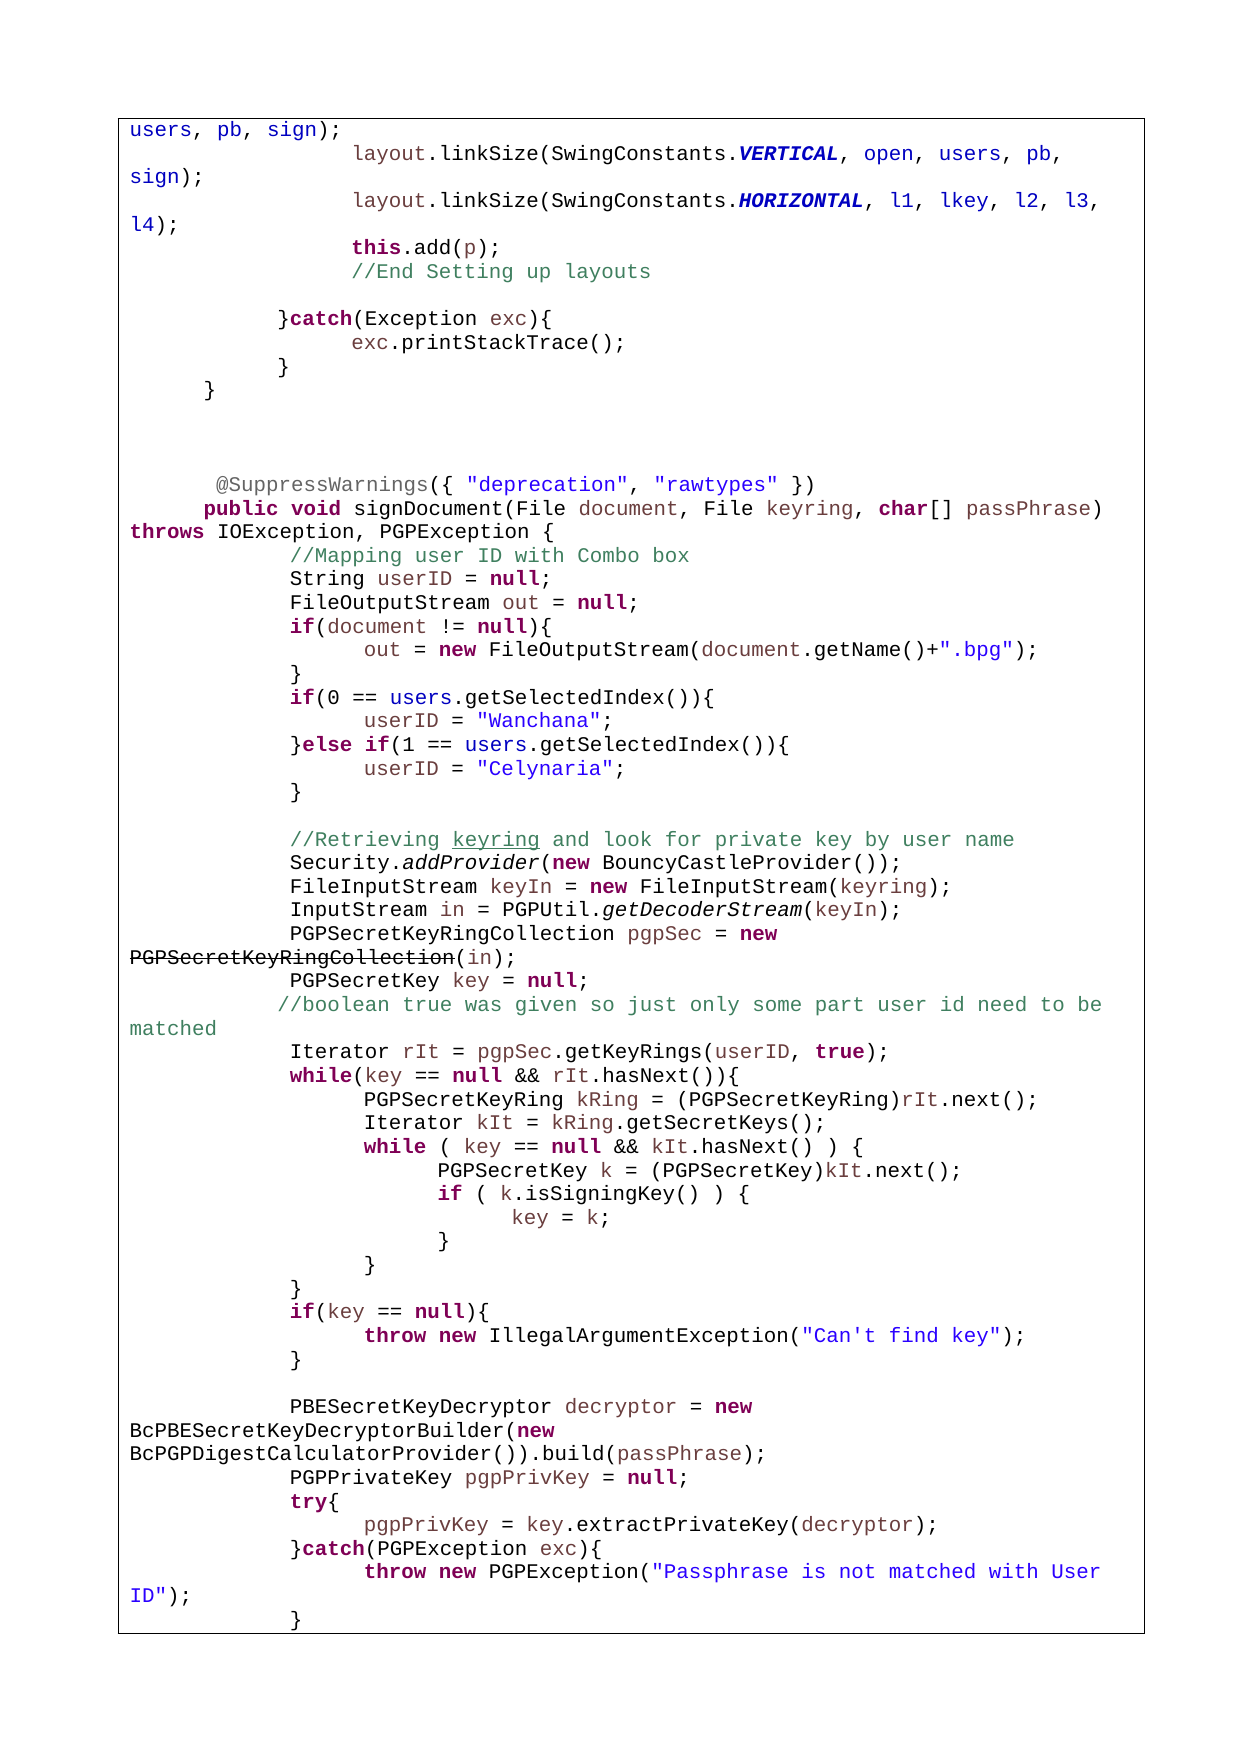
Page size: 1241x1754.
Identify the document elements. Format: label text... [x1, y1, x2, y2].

table_cell users, pb, sign); layout.linkSize(SwingConstants.VERTICAL, open, users, pb, sign); layout.linkSize(SwingConstants.HORIZONTAL, l1, lkey, l2, l3, l4); this.add(p); //End Setting up layouts }catch(Exception exc){ exc.printStackTrace(); } } @SuppressWarnings({ "deprecation", "rawtypes" }) public void signDocument(File document, File keyring, char[] passPhrase) throws IOException, PGPException { //Mapping user ID with Combo box String userID = null; FileOutputStream out = null; if(document != null){ out = new FileOutputStream(document.getName()+".bpg"); } if(0 == users.getSelectedIndex()){ userID = "Wanchana"; }else if(1 == users.getSelectedIndex()){ userID = "Celynaria"; } //Retrieving keyring and look for private key by user name Security.addProvider(new BouncyCastleProvider()); FileInputStream keyIn = new FileInputStream(keyring); InputStream in = PGPUtil.getDecoderStream(keyIn); PGPSecretKeyRingCollection pgpSec = new PGPSecretKeyRingCollection(in); PGPSecretKey key = null; //boolean true was given so just only some part user id need to be matched Iterator rIt = pgpSec.getKeyRings(userID, true); while(key == null && rIt.hasNext()){ PGPSecretKeyRing kRing = (PGPSecretKeyRing)rIt.next(); Iterator kIt = kRing.getSecretKeys(); while ( key == null && kIt.hasNext() ) { PGPSecretKey k = (PGPSecretKey)kIt.next(); if ( k.isSigningKey() ) { key = k; } } } if(key == null){ throw new IllegalArgumentException("Can't find key"); } PBESecretKeyDecryptor decryptor = new BcPBESecretKeyDecryptorBuilder(new BcPGPDigestCalculatorProvider()).build(passPhrase); PGPPrivateKey pgpPrivKey = null; try{ pgpPrivKey = key.extractPrivateKey(decryptor); }catch(PGPException exc){ throw new PGPException("Passphrase is not matched with User ID"); } [119, 119, 1144, 1632]
